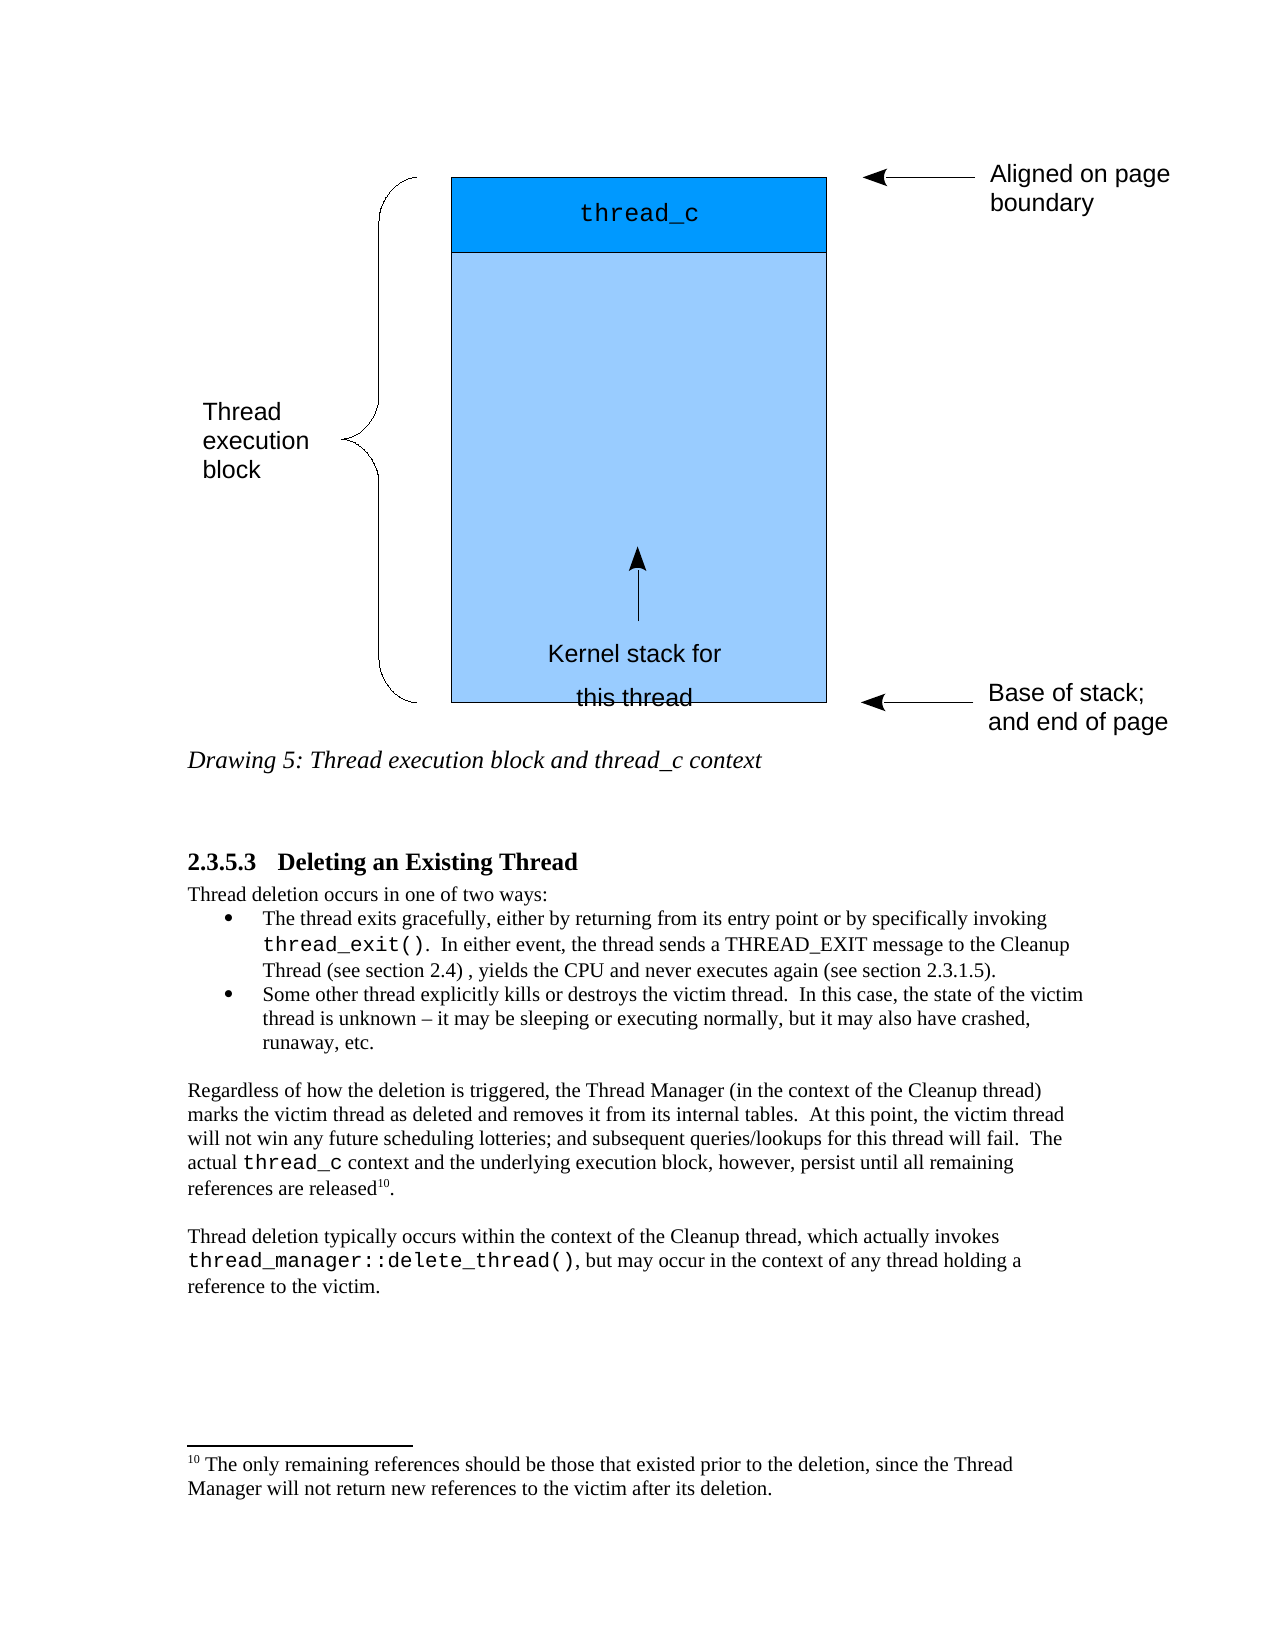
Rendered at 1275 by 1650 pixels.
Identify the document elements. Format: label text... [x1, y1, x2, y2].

list Some other thread explicitly kills or destroys the victim thread. In this case, the state of the victim thread is unknown – it may be sleeping or executing normally, but it may also have crashed, runaway, etc. [225, 982, 1087, 1054]
text Thread deletion occurs in one of two ways: [187, 882, 1087, 906]
text The only remaining references should be those that existed prior to the deletion, since the Thread Manager will not return new references to the victim after its deletion. [187, 1452, 1087, 1500]
text Thread deletion typically occurs within the context of the Cleanup thread, which actually invokes thread_manager::delete_thread(), but may occur in the context of any thread holding a reference to the victim. [187, 1224, 1087, 1298]
text Regardless of how the deletion is triggered, the Thread Manager (in the context of the Cleanup thread) marks the victim thread as deleted and removes it from its internal tables. At this point, the victim thread will not win any future scheduling lotteries; and subsequent queries/lookups for this thread will fail. The actual thread_c context and the underlying execution block, however, persist until all remaining references are released. [187, 1078, 1087, 1200]
text Drawing 5: Thread execution block and thread_c context [187, 164, 1200, 774]
subtitle Deleting an Existing Thread [187, 847, 1087, 876]
list The thread exits gracefully, either by returning from its entry point or by specifically invoking thread_exit(). In either event, the thread sends a THREAD_EXIT message to the Cleanup Thread (see section 2.4) , yields the CPU and never executes again (see section 2.3.1.5). [225, 906, 1087, 982]
